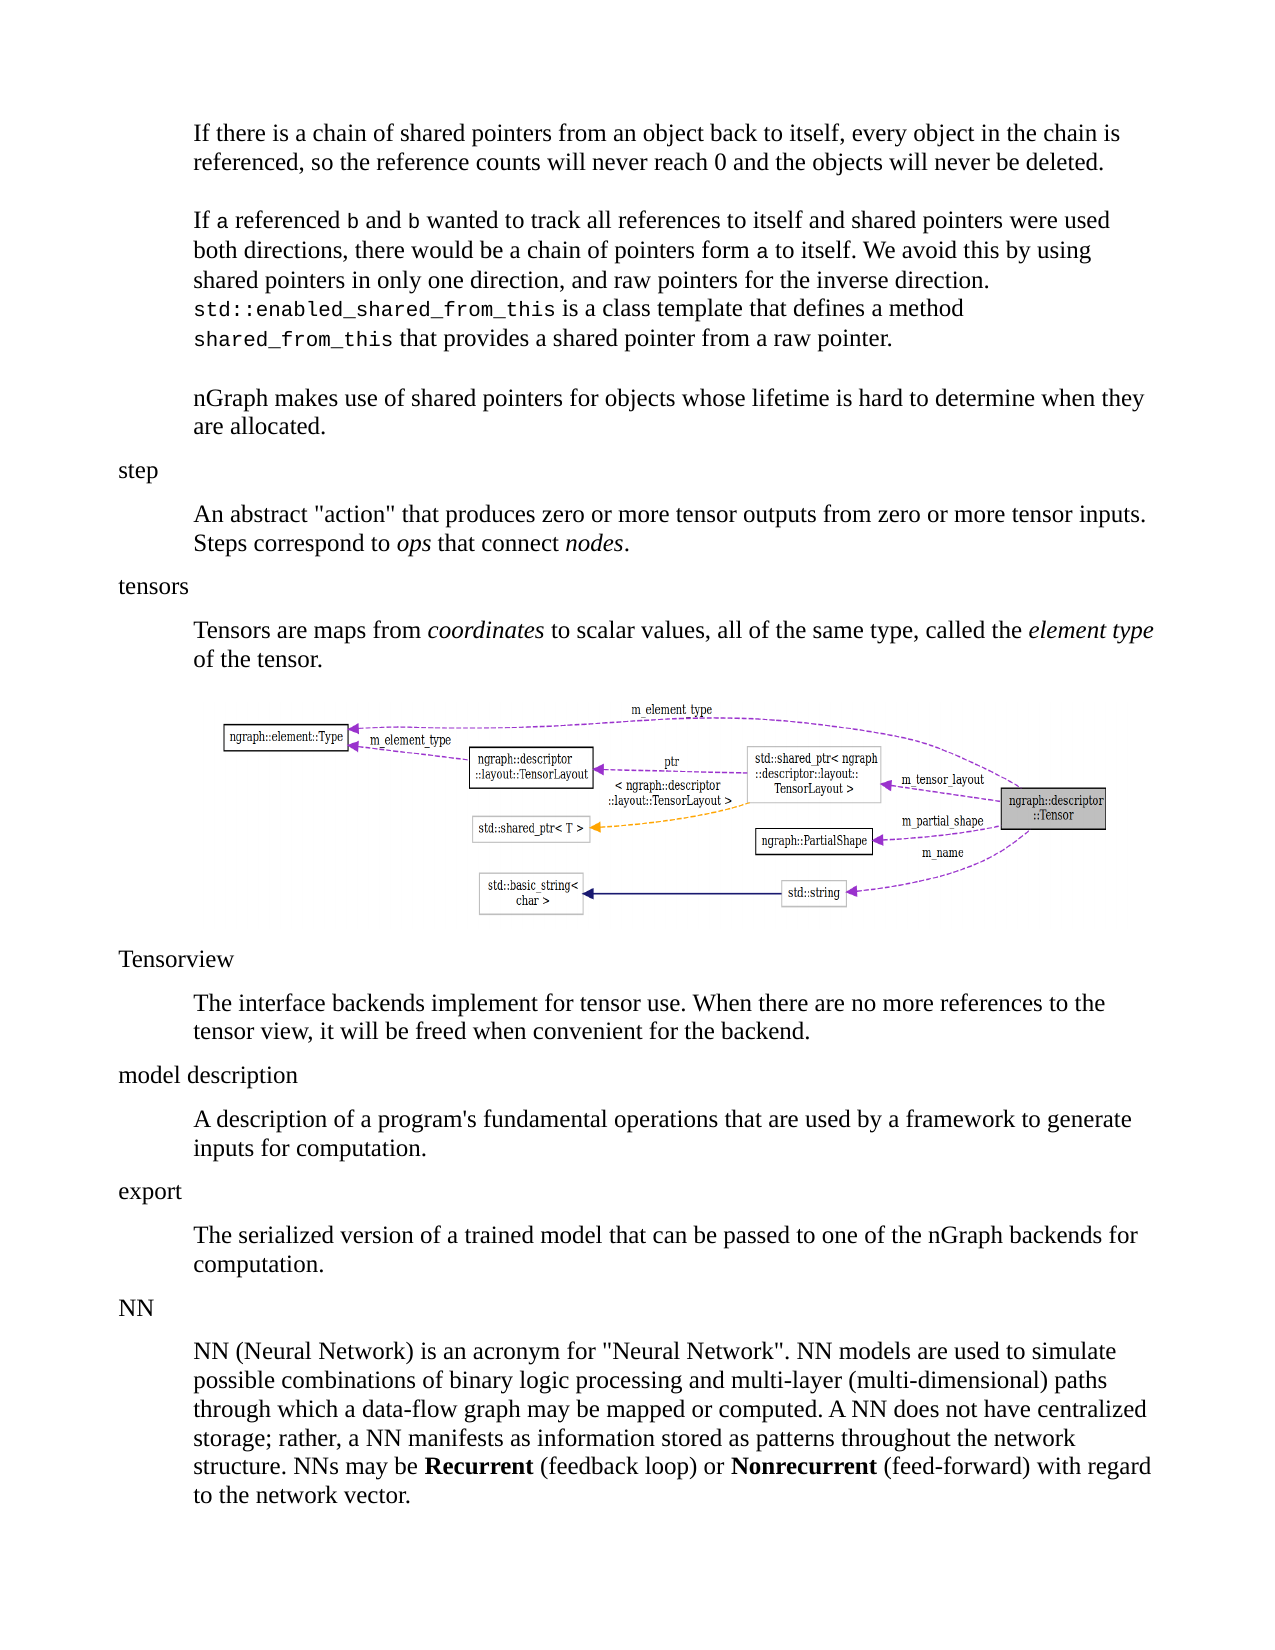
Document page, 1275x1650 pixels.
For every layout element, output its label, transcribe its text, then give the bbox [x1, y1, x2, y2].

text model description [118, 1060, 1157, 1089]
text Tensorview [118, 944, 1157, 973]
text NN (Neural Network) is an acronym for "Neural Network". NN models are used to simulate possible combinations of binary logic processing and multi-layer (multi-dimensional) paths through which a data-flow graph may be mapped or computed. A NN does not have centralized storage; rather, a NN manifests as information stored as patterns throughout the network structure. NNs may be Recurrent (feedback loop) or Nonrecurrent (feed-forward) with regard to the network vector. [193, 1336, 1157, 1509]
text nGraph makes use of shared pointers for objects whose lifetime is hard to determine when they are allocated. [193, 383, 1157, 440]
text An abstract "action" that produces zero or more tensor outputs from zero or more tensor inputs. Steps correspond to ops that connect nodes. [193, 499, 1157, 556]
text step [118, 455, 1157, 484]
text tensors [118, 571, 1157, 600]
text If there is a chain of shared pointers from an object back to itself, every object in the chain is referenced, so the reference counts will never reach 0 and the objects will never be deleted. [193, 118, 1157, 176]
text Tensors are maps from coordinates to scalar values, all of the same type, called the element type of the tensor. [193, 615, 1157, 673]
text A description of a program's fundamental operations that are used by a framework to generate inputs for computation. [193, 1104, 1157, 1161]
text If a referenced b and b wanted to track all references to itself and shared pointers were used both directions, there would be a chain of pointers form a to itself. We avoid this by using shared pointers in only one direction, and raw pointers for the inverse direction. std::enabled_shared_from_this is a class template that defines a method shared_from_this that provides a shared pointer from a raw pointer. [193, 206, 1157, 353]
text NN [118, 1293, 1157, 1321]
text The interface backends implement for tensor use. When there are no more references to the tensor view, it will be freed when convenient for the backend. [193, 988, 1157, 1045]
text The serialized version of a trained model that can be passed to one of the nGraph backends for computation. [193, 1220, 1157, 1278]
picture [193, 702, 1128, 929]
text export [118, 1176, 1157, 1205]
